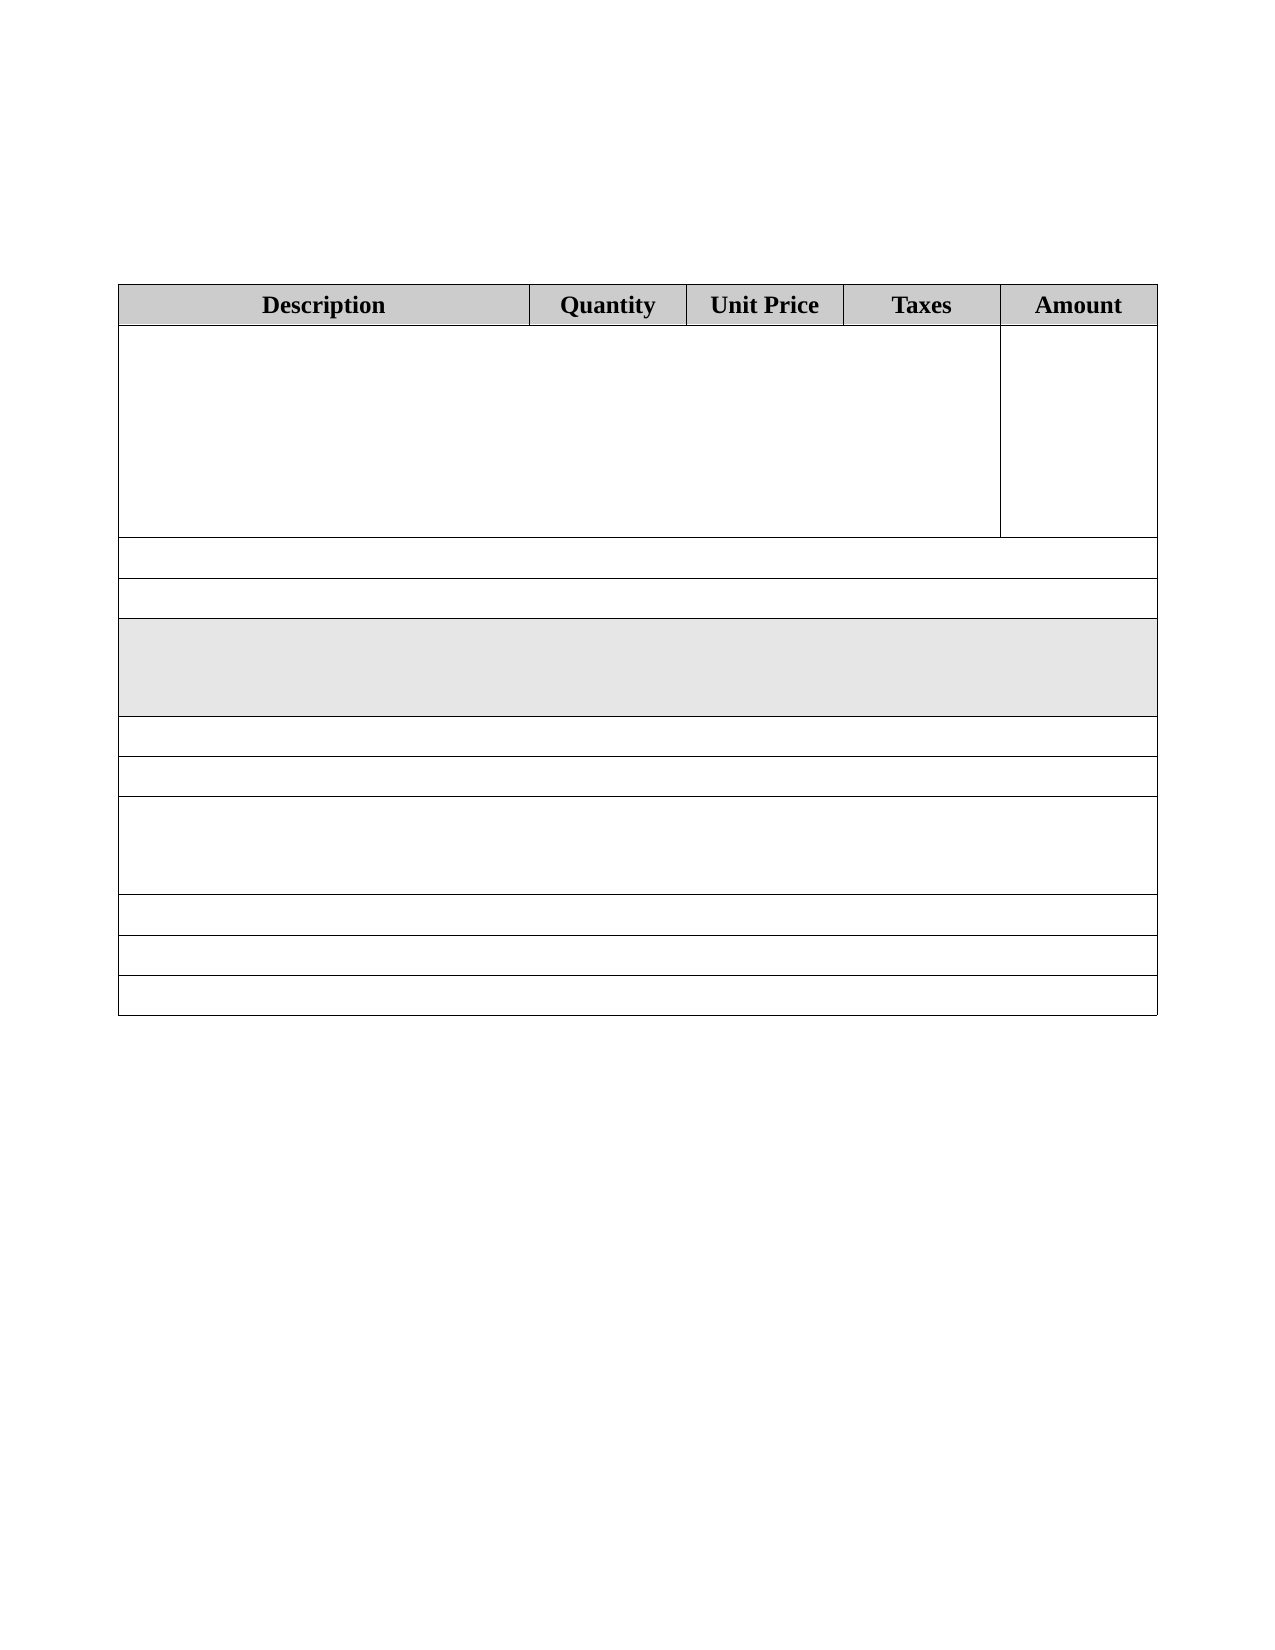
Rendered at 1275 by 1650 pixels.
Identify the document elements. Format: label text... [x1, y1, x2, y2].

table_cell <for each="line in line.description.split('\n')"> <line> </for> [119, 619, 1157, 716]
table_cell <for each="line in line.description.split('\n')"> <line> </for> [119, 797, 1157, 894]
table_header Amount [1001, 285, 1157, 324]
table_header Unit Price [687, 285, 843, 324]
table_cell <format_currency(line.amount, invoice.party.lang, invoice.currency)> [1001, 326, 1157, 537]
table_header Description [119, 285, 529, 324]
table_header Quantity [530, 285, 686, 324]
table_cell </when> [119, 538, 1157, 578]
table_cell </choose> [119, 936, 1157, 975]
table_header Taxes [844, 285, 1000, 324]
table_cell <when test="line.type == 'title'"> [119, 579, 1157, 618]
table_cell </for> [119, 976, 1157, 1015]
table_cell </when> [119, 717, 1157, 756]
table_cell <for each="line in line.description.split('\n')"> <line> </for> [119, 326, 1000, 537]
table_cell <otherwise test=""> [119, 757, 1157, 796]
table_cell </otherwise> [119, 895, 1157, 934]
